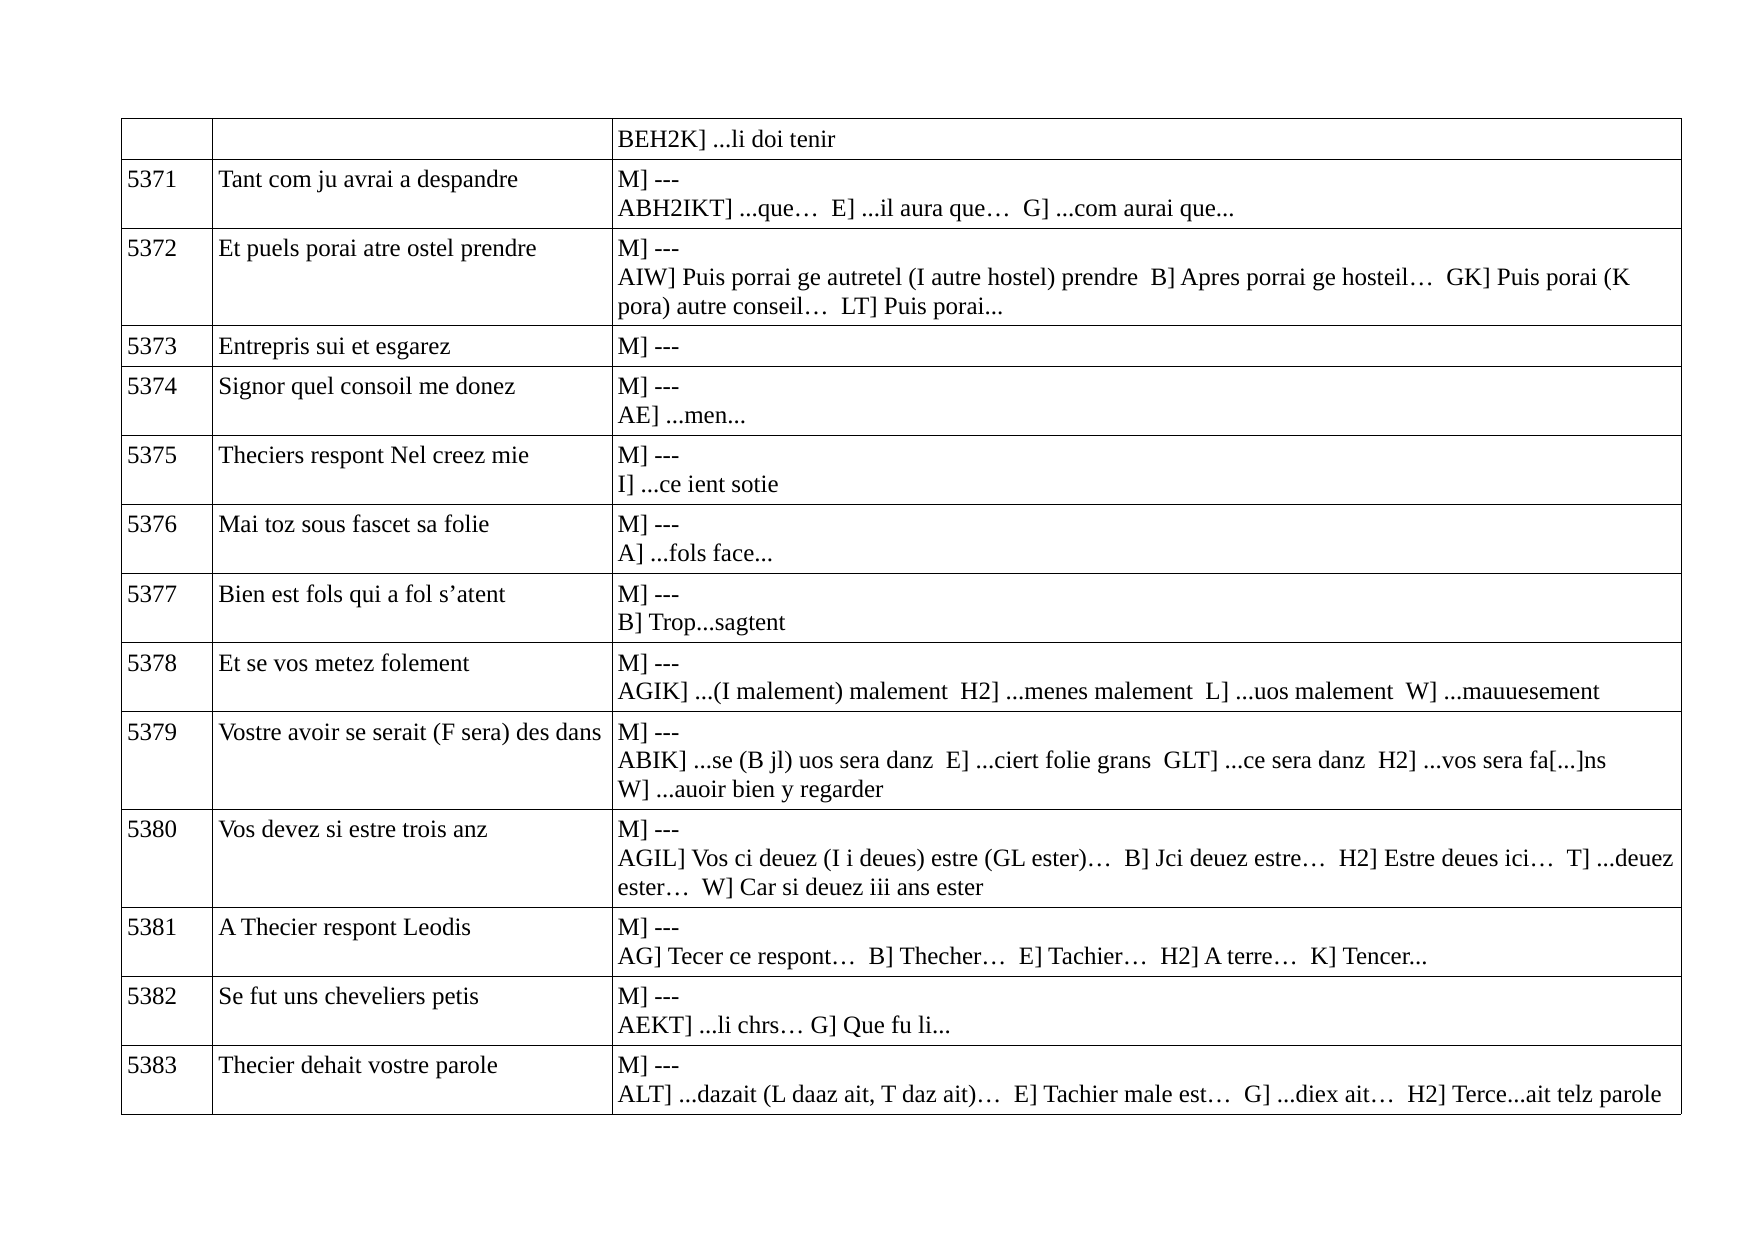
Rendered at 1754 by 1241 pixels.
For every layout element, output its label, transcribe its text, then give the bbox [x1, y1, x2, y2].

table_cell 5383 [122, 1046, 212, 1114]
table_cell 5372 [122, 229, 212, 325]
table_cell 5378 [122, 643, 212, 711]
table_cell Et se vos metez folement [213, 643, 612, 711]
table_cell [122, 119, 212, 158]
table_cell M] --- AGIL] Vos ci deuez (I i deues) estre (GL ester)… B] Jci deuez estre… H2] Estre deues ici… T] ...deuez ester… W] Car si deuez iii ans ester [613, 810, 1681, 907]
table_cell Signor quel consoil me donez [213, 367, 612, 435]
table_cell A Thecier respont Leodis [213, 908, 612, 976]
table_cell 5373 [122, 326, 212, 366]
table_cell M] --- AG] Tecer ce respont… B] Thecher… E] Tachier… H2] A terre… K] Tencer... [613, 908, 1681, 976]
table_cell 5376 [122, 505, 212, 573]
table_cell Thecier dehait vostre parole [213, 1046, 612, 1114]
table_cell Vostre avoir se serait (F sera) des dans [213, 712, 612, 809]
table_cell Bien est fols qui a fol s’atent [213, 574, 612, 642]
table_cell 5379 [122, 712, 212, 809]
table_cell Et puels porai atre ostel prendre [213, 229, 612, 325]
table_cell 5381 [122, 908, 212, 976]
table_cell Vos devez si estre trois anz [213, 810, 612, 907]
table_cell 5374 [122, 367, 212, 435]
table_cell M] --- AE] ...men... [613, 367, 1681, 435]
table_cell M] --- AEKT] ...li chrs… G] Que fu li... [613, 977, 1681, 1045]
table_cell Entrepris sui et esgarez [213, 326, 612, 366]
table_cell M] --- B] Trop...sagtent [613, 574, 1681, 642]
table_cell Theciers respont Nel creez mie [213, 436, 612, 504]
table_cell 5371 [122, 160, 212, 227]
table_cell 5377 [122, 574, 212, 642]
table_cell 5375 [122, 436, 212, 504]
table_cell --- BEH2K] ...li doi tenir [613, 119, 1681, 158]
table_cell 5380 [122, 810, 212, 907]
table_cell M] --- A] ...fols face... [613, 505, 1681, 573]
table_cell M] --- [613, 326, 1681, 366]
table_cell M] --- ALT] ...dazait (L daaz ait, T daz ait)… E] Tachier male est… G] ...diex ait… H2] Terce...ait telz parole [613, 1046, 1681, 1114]
table_cell M] --- I] ...ce ient sotie [613, 436, 1681, 504]
table_cell Se fut uns cheveliers petis [213, 977, 612, 1045]
table_cell M] --- ABIK] ...se (B jl) uos sera danz E] ...ciert folie grans GLT] ...ce sera danz H2] ...vos sera fa[...]ns W] ...auoir bien y regarder [613, 712, 1681, 809]
table_cell Mai toz sous fascet sa folie [213, 505, 612, 573]
table_cell M] --- ABH2IKT] ...que… E] ...il aura que… G] ...com aurai que... [613, 160, 1681, 227]
table_cell Tant com ju avrai a despandre [213, 160, 612, 227]
table_cell M] --- AGIK] ...(I malement) malement H2] ...menes malement L] ...uos malement W] ...mauuesement [613, 643, 1681, 711]
table_cell 5382 [122, 977, 212, 1045]
table_cell [213, 119, 612, 158]
table_cell M] --- AIW] Puis porrai ge autretel (I autre hostel) prendre B] Apres porrai ge hosteil… GK] Puis porai (K pora) autre conseil… LT] Puis porai... [613, 229, 1681, 325]
